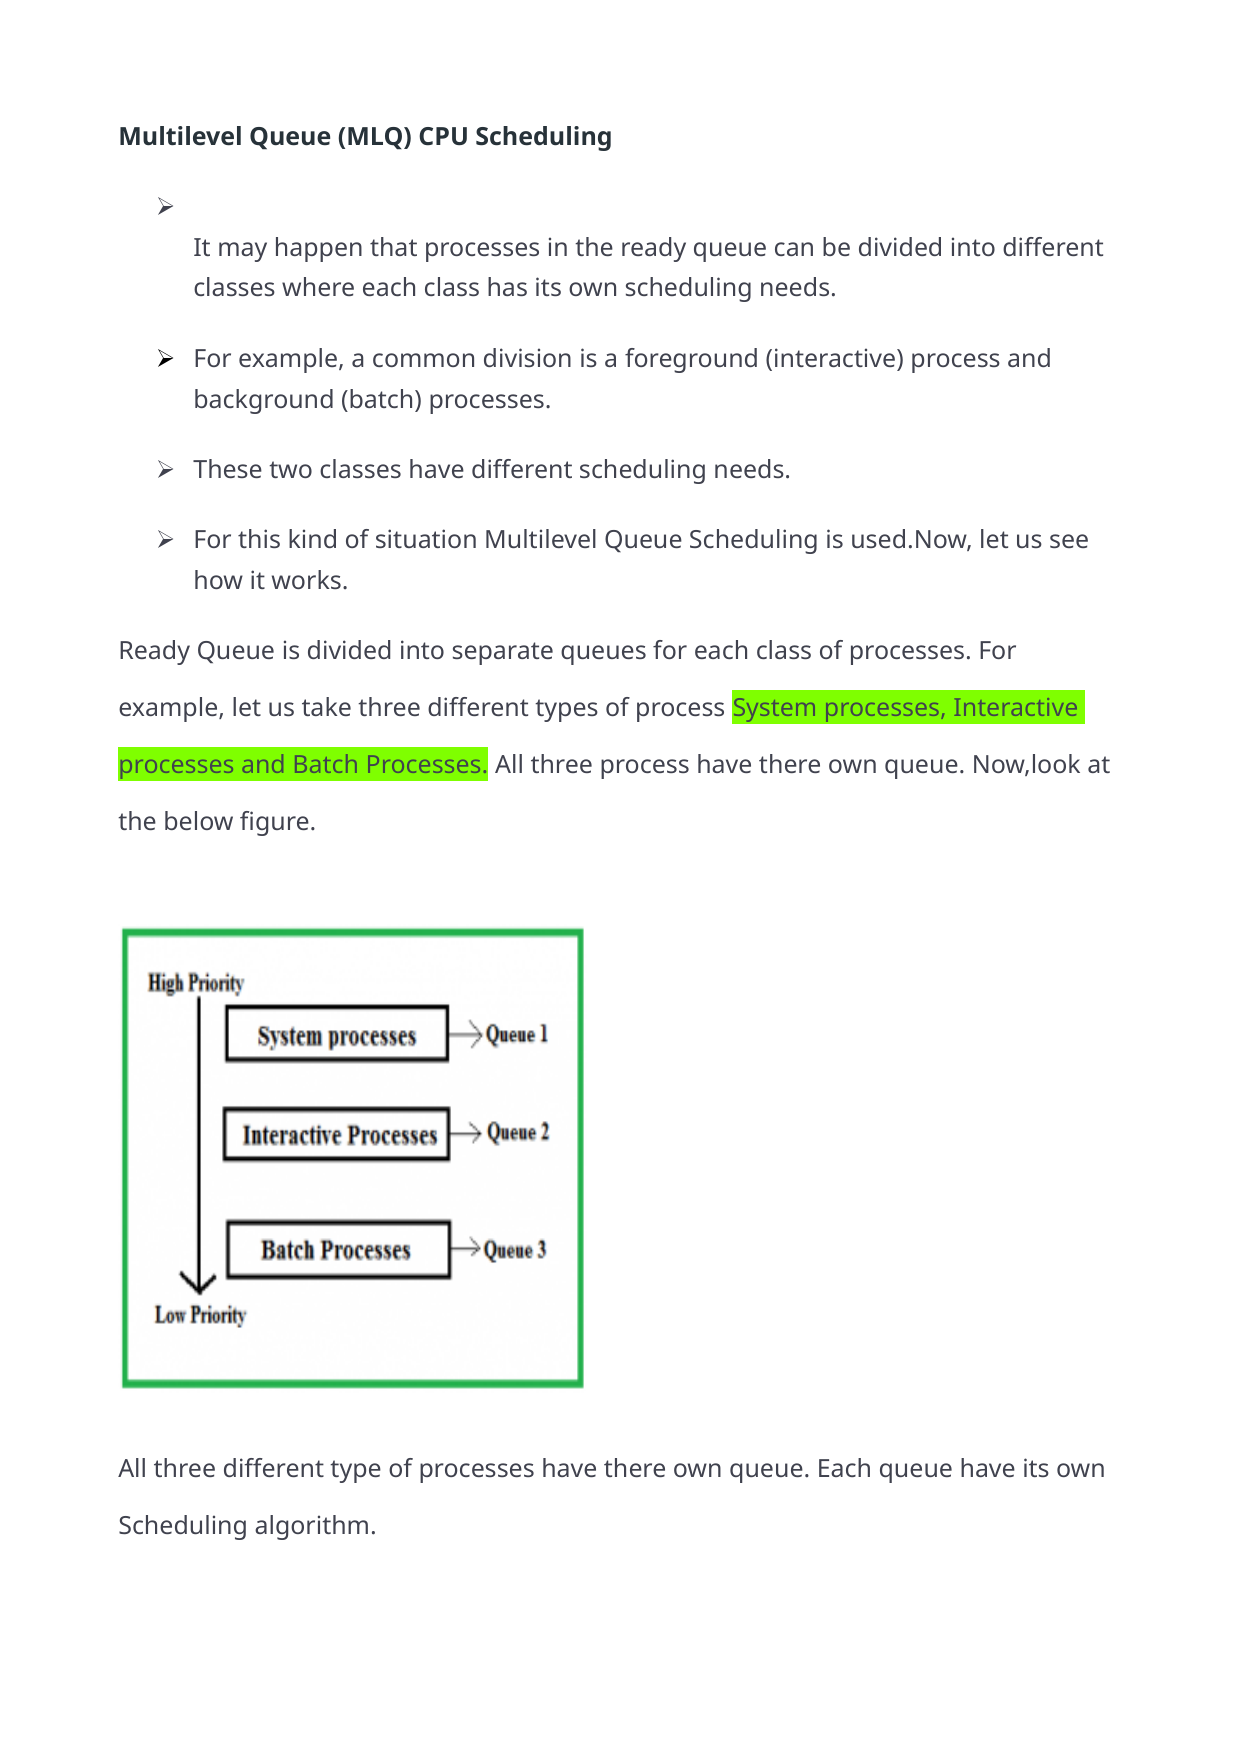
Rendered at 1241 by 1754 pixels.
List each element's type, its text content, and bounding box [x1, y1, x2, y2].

list It may happen that processes in the ready queue can be divided into different classes where each class has its own scheduling needs. [156, 188, 1122, 304]
picture [118, 924, 587, 1393]
list For this kind of situation Multilevel Queue Scheduling is used.Now, let us see how it works. [156, 522, 1122, 597]
list These two classes have different scheduling needs. [156, 452, 1122, 486]
text Multilevel Queue (MLQ) CPU Scheduling [118, 118, 1122, 152]
text All three different type of processes have there own queue. Each queue have its own Scheduling algorithm. [118, 1451, 1122, 1542]
text Ready Queue is divided into separate queues for each class of processes. For example, let us take three different types of process System processes, Interactive processes and Batch Processes. All three process have there own queue. Now,look at the below figure. [118, 633, 1122, 838]
list For example, a common division is a foreground (interactive) process and background (batch) processes. [156, 340, 1122, 415]
